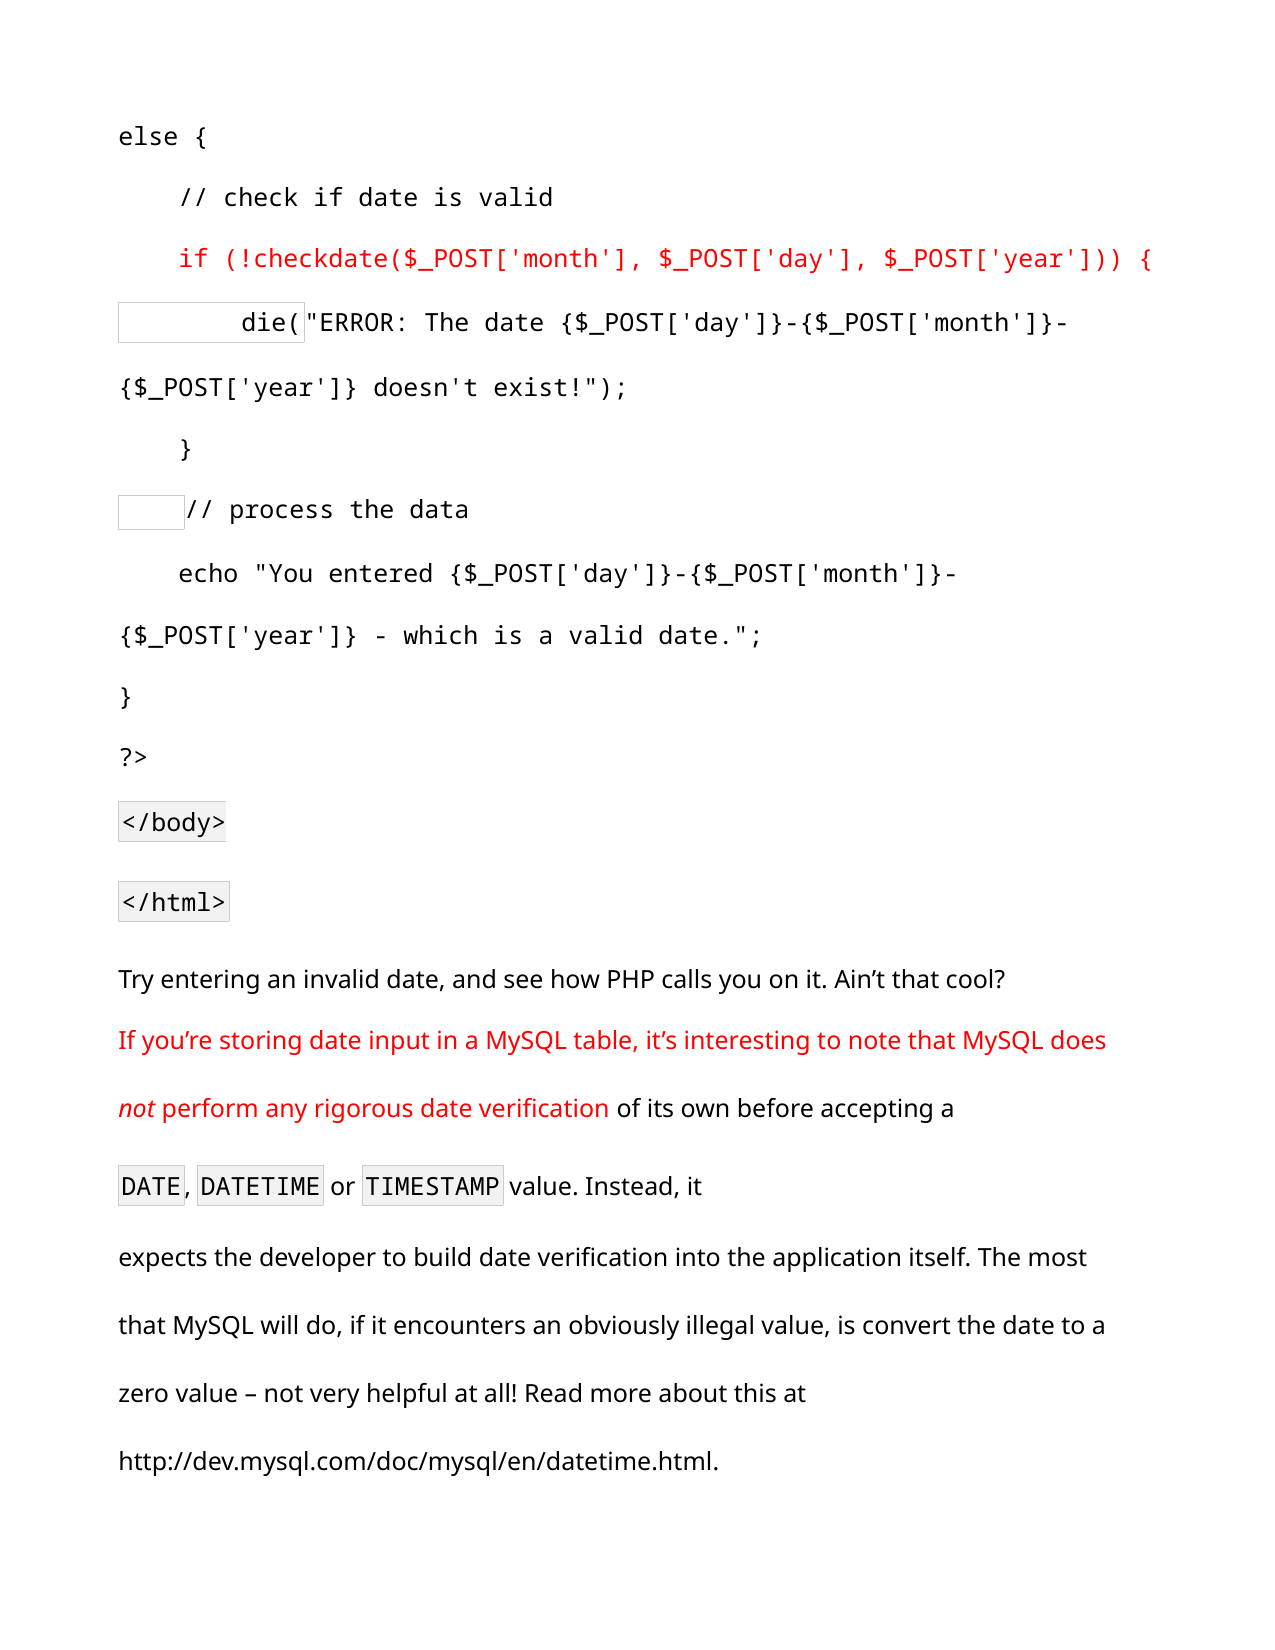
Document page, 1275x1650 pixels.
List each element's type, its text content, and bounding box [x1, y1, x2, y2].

text die("ERROR: The date {$_POST['day']}-{$_POST['month']}-{$_POST['year']} doesn't exist!"); } [118, 302, 1157, 464]
text </body> </html> [118, 801, 1157, 921]
text else { // check if date is valid if (!checkdate($_POST['month'], $_POST['day'], $_POST['year'])) { [118, 118, 1157, 275]
text Try entering an invalid date, and see how PHP calls you on it. Ain’t that cool? [118, 962, 1157, 996]
text http://dev.mysql.com/doc/mysql/en/datetime.html. [118, 1444, 1157, 1478]
text If you’re storing date input in a MySQL table, it’s interesting to note that MySQL does not perform any rigorous date verification of its own before accepting a DATE, DATETIME or TIMESTAMP value. Instead, it expects the developer to build date verification into the application itself. The most that MySQL will do, if it encounters an obviously illegal value, is convert the date to a zero value – not very helpful at all! Read more about this at [118, 1023, 1157, 1409]
text // process the data echo "You entered {$_POST['day']}-{$_POST['month']}-{$_POST['year']} - which is a valid date."; } ?> [118, 492, 1157, 774]
